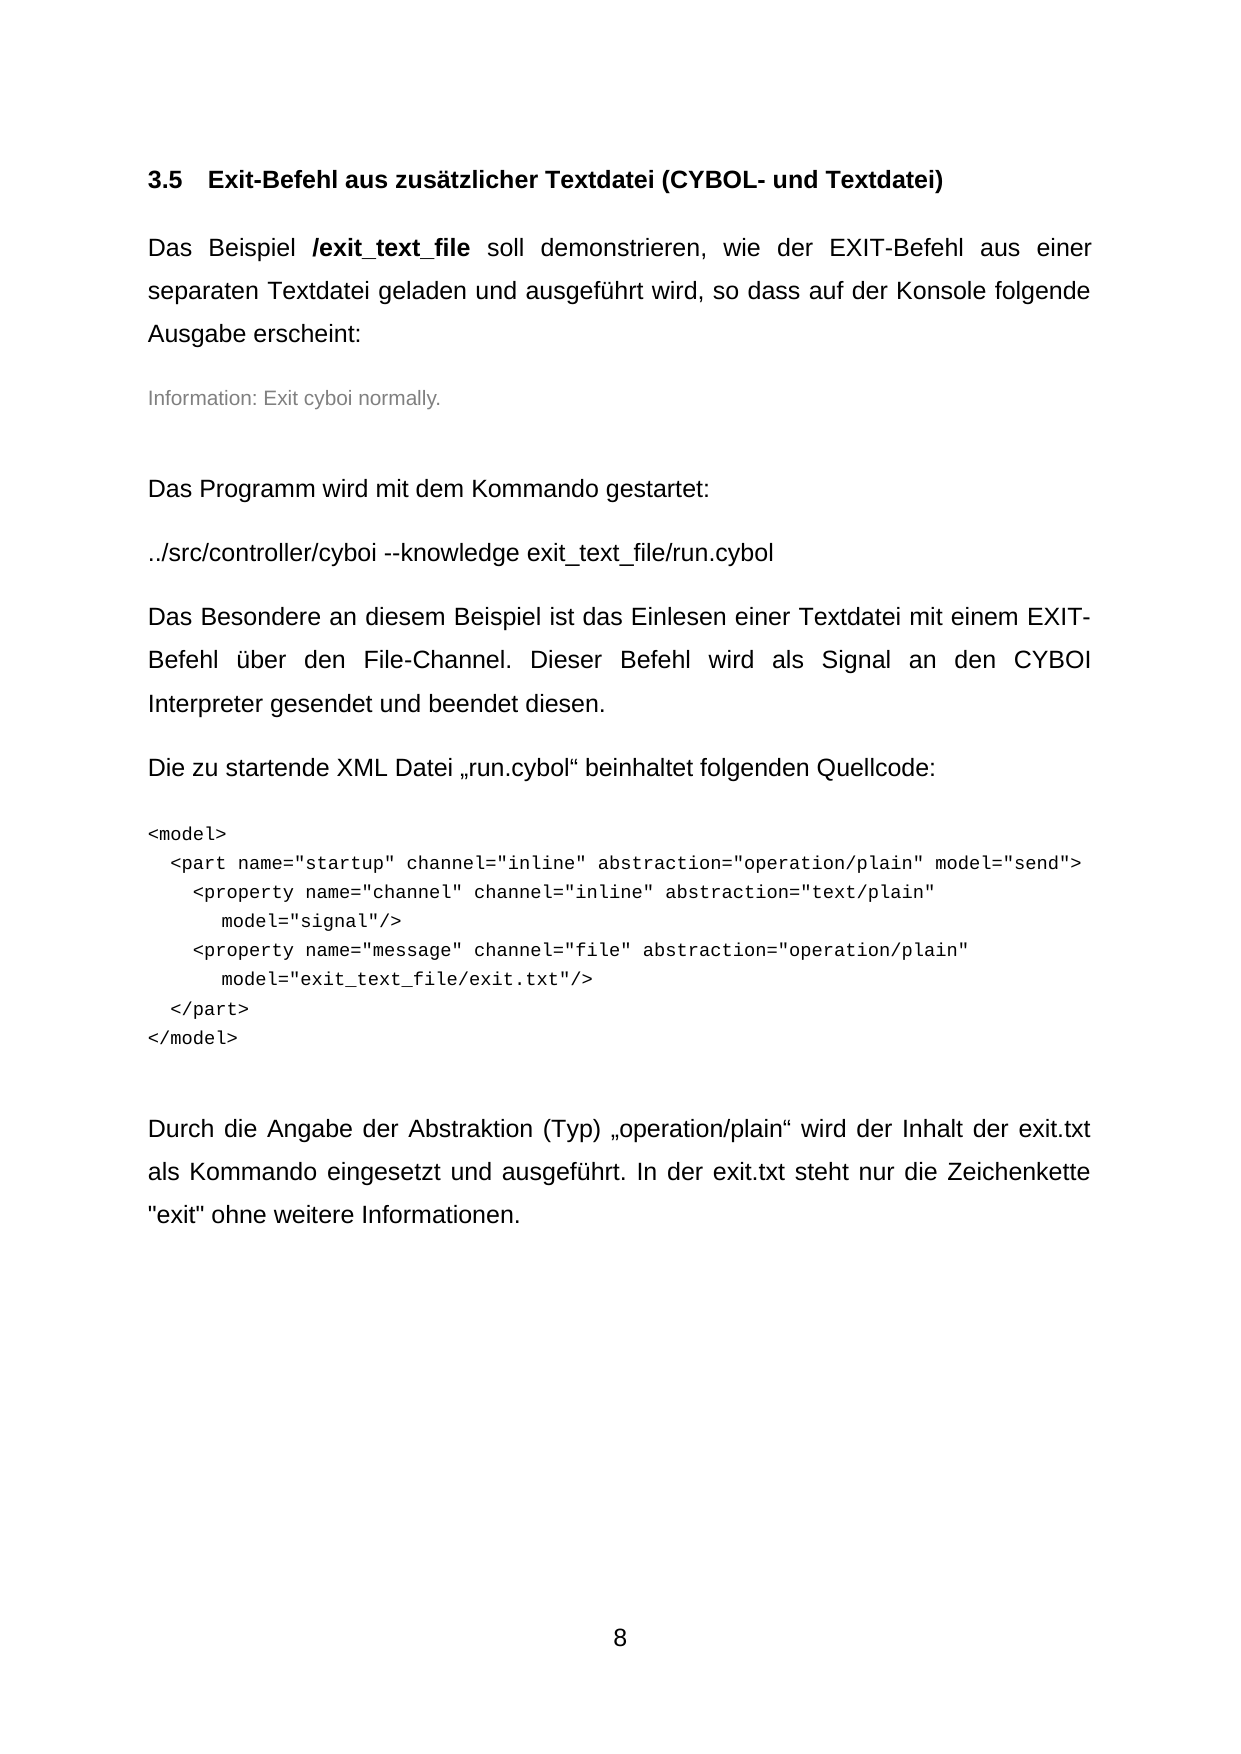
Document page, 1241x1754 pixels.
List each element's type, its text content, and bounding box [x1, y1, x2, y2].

text ../src/controller/cyboi --knowledge exit_text_file/run.cybol [148, 538, 1093, 567]
text Durch die Angabe der Abstraktion (Typ) „operation/plain“ wird der Inhalt der exit.txt als Kommando eingesetzt und ausgeführt. In der exit.txt steht nur die Zeichenkette "exit" ohne weitere Informationen. [148, 1114, 1093, 1229]
text Das Beispiel /exit_text_file soll demonstrieren, wie der EXIT-Befehl aus einer separaten Textdatei geladen und ausgeführt wird, so dass auf der Konsole folgende Ausgabe erscheint: [148, 233, 1093, 348]
text model="exit_text_file/exit.txt"/> [148, 962, 1093, 992]
text model="signal"/> [148, 904, 1093, 933]
text <part name="startup" channel="inline" abstraction="operation/plain" model="send"> [148, 846, 1093, 875]
text </model> [148, 1021, 1093, 1050]
text Das Programm wird mit dem Kommando gestartet: [148, 474, 1093, 503]
text Die zu startende XML Datei „run.cybol“ beinhaltet folgenden Quellcode: [148, 753, 1093, 781]
text </part> [148, 992, 1093, 1021]
text Das Besondere an diesem Beispiel ist das Einlesen einer Textdatei mit einem EXIT-Befehl über den File‑Channel. Dieser Befehl wird als Signal an den CYBOI Interpreter gesendet und beendet diesen. [148, 602, 1093, 717]
text <property name="message" channel="file" abstraction="operation/plain" [148, 933, 1093, 962]
text <property name="channel" channel="inline" abstraction="text/plain" [148, 875, 1093, 904]
text <model> [148, 817, 1093, 846]
text Information: Exit cyboi normally. [148, 383, 1093, 411]
subtitle Exit-Befehl aus zusätzlicher Textdatei (CYBOL- und Textdatei) [148, 165, 1093, 194]
